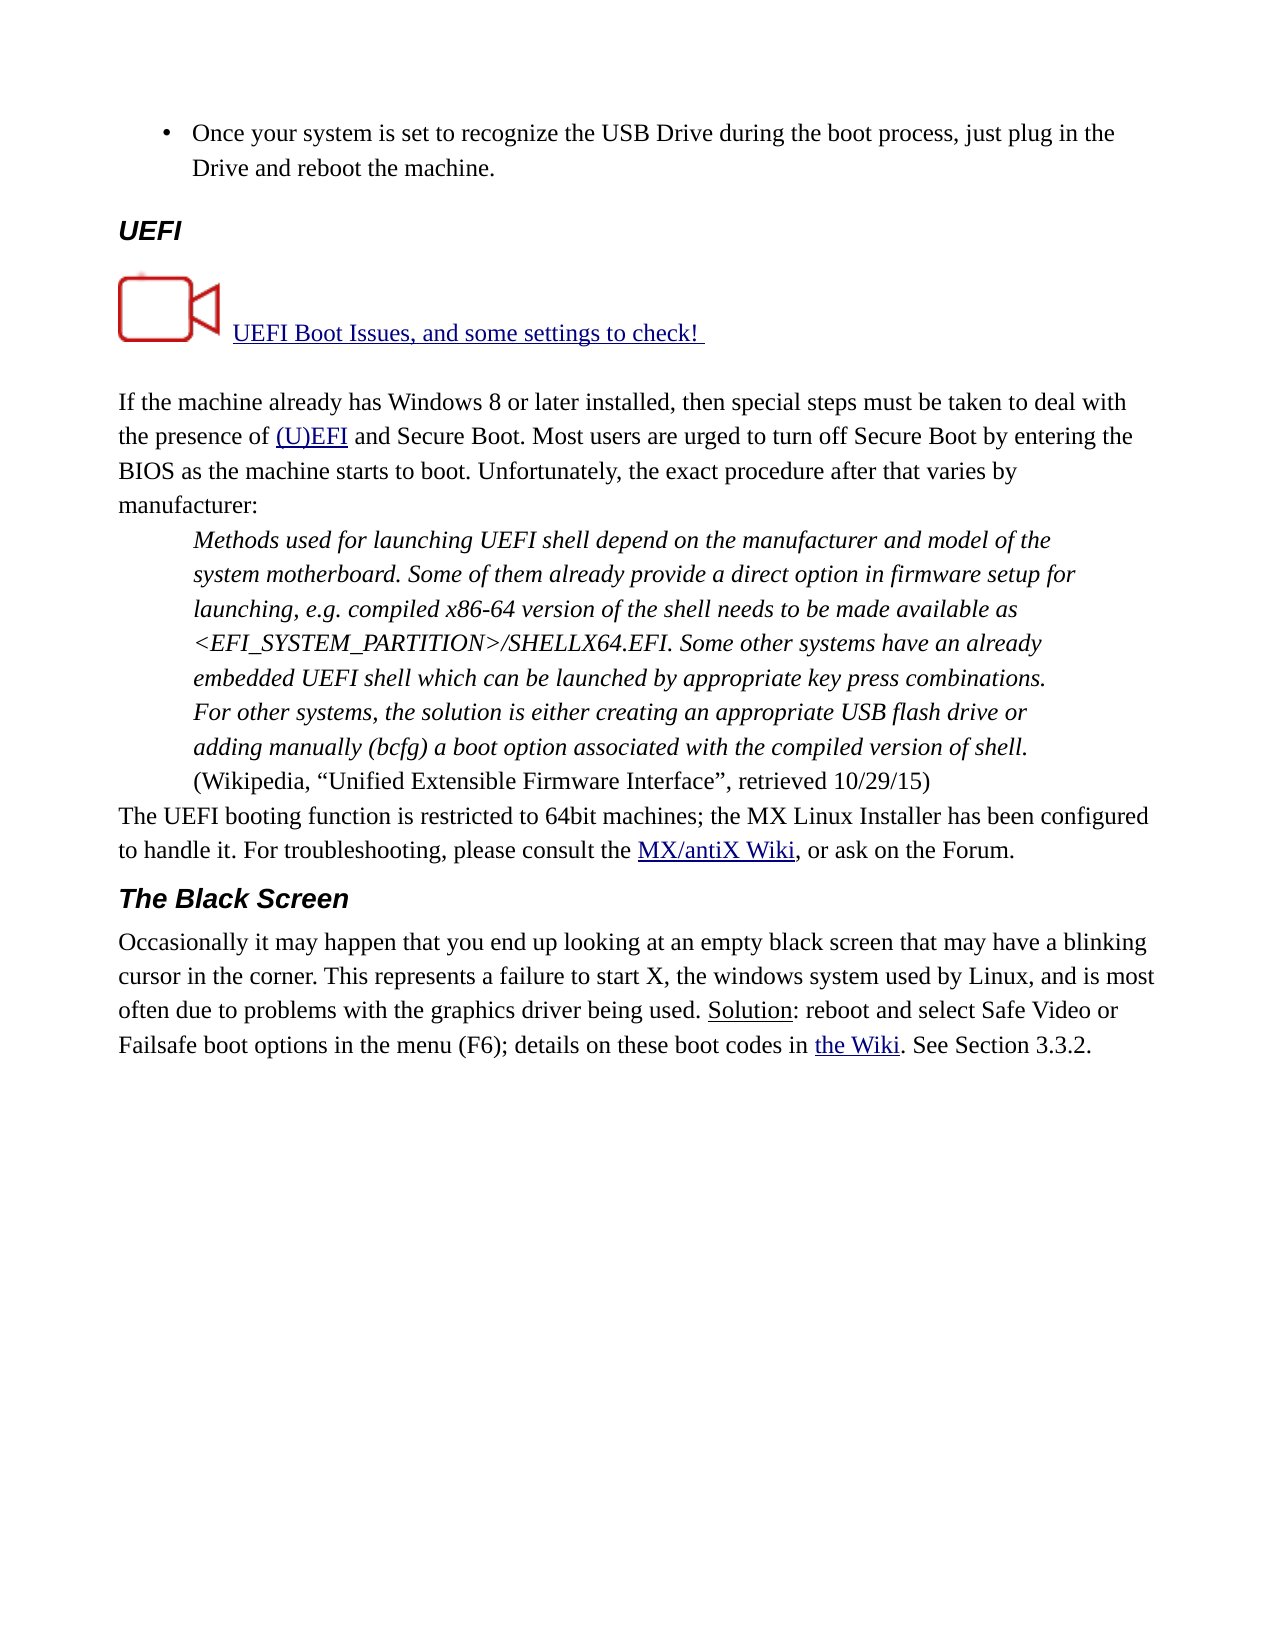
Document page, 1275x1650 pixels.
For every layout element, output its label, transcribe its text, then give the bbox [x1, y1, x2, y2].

subtitle The Black Screen [118, 882, 1157, 914]
text UEFI Boot Issues, and some settings to check! [118, 258, 1157, 347]
text Methods used for launching UEFI shell depend on the manufacturer and model of the system motherboard. Some of them already provide a direct option in firmware setup for launching, e.g. compiled x86-64 version of the shell needs to be made available as <EFI_SYSTEM_PARTITION>/SHELLX64.EFI. Some other systems have an already embedded UEFI shell which can be launched by appropriate key press combinations. For other systems, the solution is either creating an appropriate USB flash drive or adding manually (bcfg) a boot option associated with the compiled version of shell. (Wikipedia, “Unified Extensible Firmware Interface”, retrieved 10/29/15) [193, 525, 1082, 795]
list Once your system is set to recognize the USB Drive during the boot process, just plug in the Drive and reboot the machine. [162, 118, 1157, 181]
text If the machine already has Windows 8 or later installed, then special steps must be taken to deal with the presence of (U)EFI and Secure Boot. Most users are urged to turn off Secure Boot by entering the BIOS as the machine starts to boot. Unfortunately, the exact procedure after that varies by manufacturer: [118, 387, 1157, 519]
text Occasionally it may happen that you end up looking at an empty black screen that may have a blinking cursor in the corner. This represents a failure to start X, the windows system used by Linux, and is most often due to problems with the graphics driver being used. Solution: reboot and select Safe Video or Failsafe boot options in the menu (F6); details on these boot codes in the Wiki. See Section 3.3.2. [118, 927, 1157, 1059]
picture [118, 258, 220, 342]
text The UEFI booting function is restricted to 64bit machines; the MX Linux Installer has been configured to handle it. For troubleshooting, please consult the MX/antiX Wiki, or ask on the Forum. [118, 801, 1157, 864]
subtitle UEFI [118, 214, 1157, 246]
